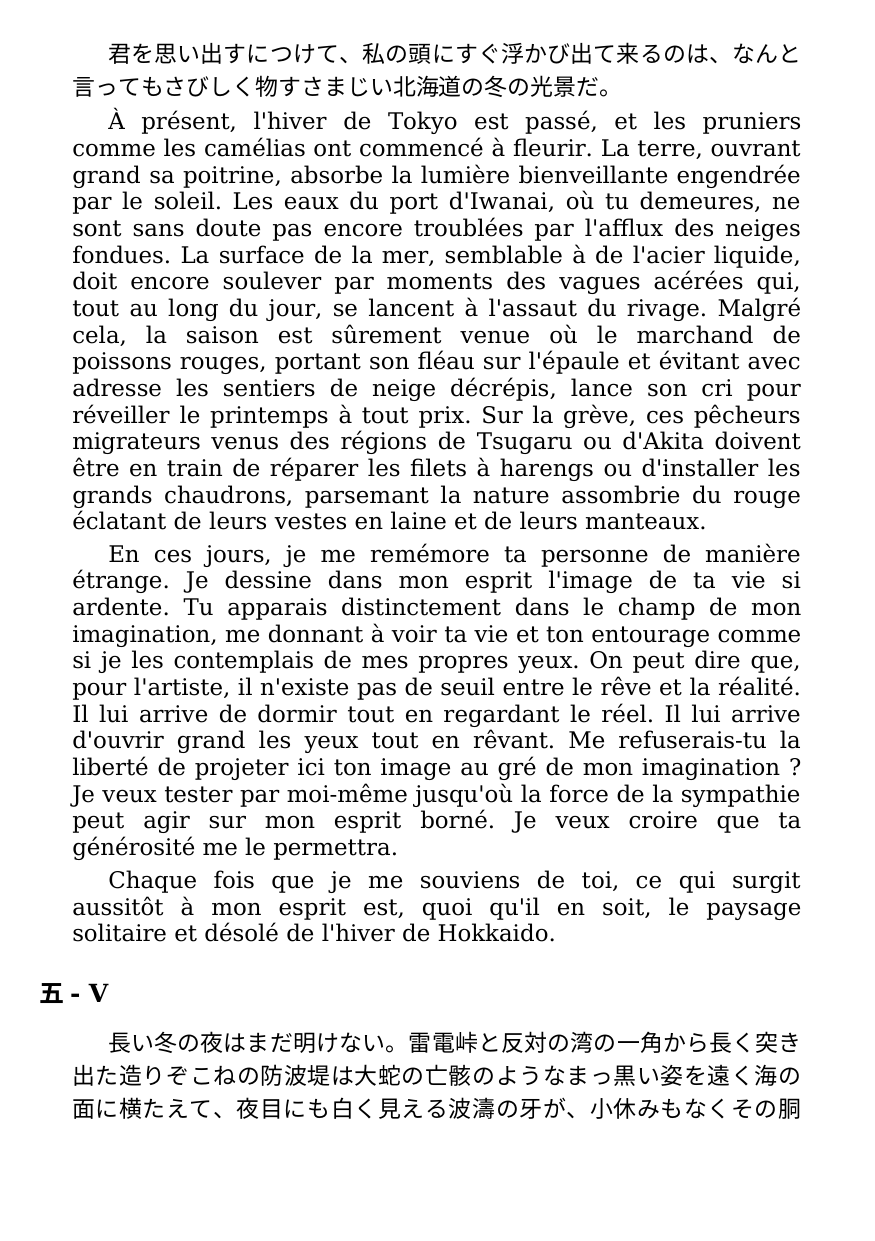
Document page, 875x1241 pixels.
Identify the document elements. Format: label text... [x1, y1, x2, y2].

text En ces jours, je me remémore ta personne de manière étrange. Je dessine dans mon esprit l'image de ta vie si ardente. Tu apparais distinctement dans le champ de mon imagination, me donnant à voir ta vie et ton entourage comme si je les contemplais de mes propres yeux. On peut dire que, pour l'artiste, il n'existe pas de seuil entre le rêve et la réalité. Il lui arrive de dormir tout en regardant le réel. Il lui arrive d'ouvrir grand les yeux tout en rêvant. Me refuserais-tu la liberté de projeter ici ton image au gré de mon imagination ? Je veux tester par moi-même jusqu'où la force de la sympathie peut agir sur mon esprit borné. Je veux croire que ta générosité me le permettra. [72, 541, 802, 861]
subtitle 五 - V [36, 971, 838, 1013]
text 君を思い出すにつけて、私の頭にすぐ浮かび出て来るのは、なんと言ってもさびしく物すさまじい北海道の冬の光景だ。 [72, 36, 802, 102]
text Chaque fois que je me souviens de toi, ce qui surgit aussitôt à mon esprit est, quoi qu'il en soit, le paysage solitaire et désolé de l'hiver de Hokkaido. [72, 867, 802, 947]
text À présent, l'hiver de Tokyo est passé, et les pruniers comme les camélias ont commencé à fleurir. La terre, ouvrant grand sa poitrine, absorbe la lumière bienveillante engendrée par le soleil. Les eaux du port d'Iwanai, où tu demeures, ne sont sans doute pas encore troublées par l'afflux des neiges fondues. La surface de la mer, semblable à de l'acier liquide, doit encore soulever par moments des vagues acérées qui, tout au long du jour, se lancent à l'assaut du rivage. Malgré cela, la saison est sûrement venue où le marchand de poissons rouges, portant son fléau sur l'épaule et évitant avec adresse les sentiers de neige décrépis, lance son cri pour réveiller le printemps à tout prix. Sur la grève, ces pêcheurs migrateurs venus des régions de Tsugaru ou d'Akita doivent être en train de réparer les filets à harengs ou d'installer les grands chaudrons, parsemant la nature assombrie du rouge éclatant de leurs vestes en laine et de leurs manteaux. [72, 108, 802, 535]
text 長い冬の夜はまだ明けない。雷電峠と反対の湾の一角から長く突き出た造りぞこねの防波堤は大蛇の亡骸のようなまっ黒い姿を遠く海の面に横たえて、夜目にも白く見える波濤の牙が、小休みもなくその胴 [72, 1025, 802, 1124]
